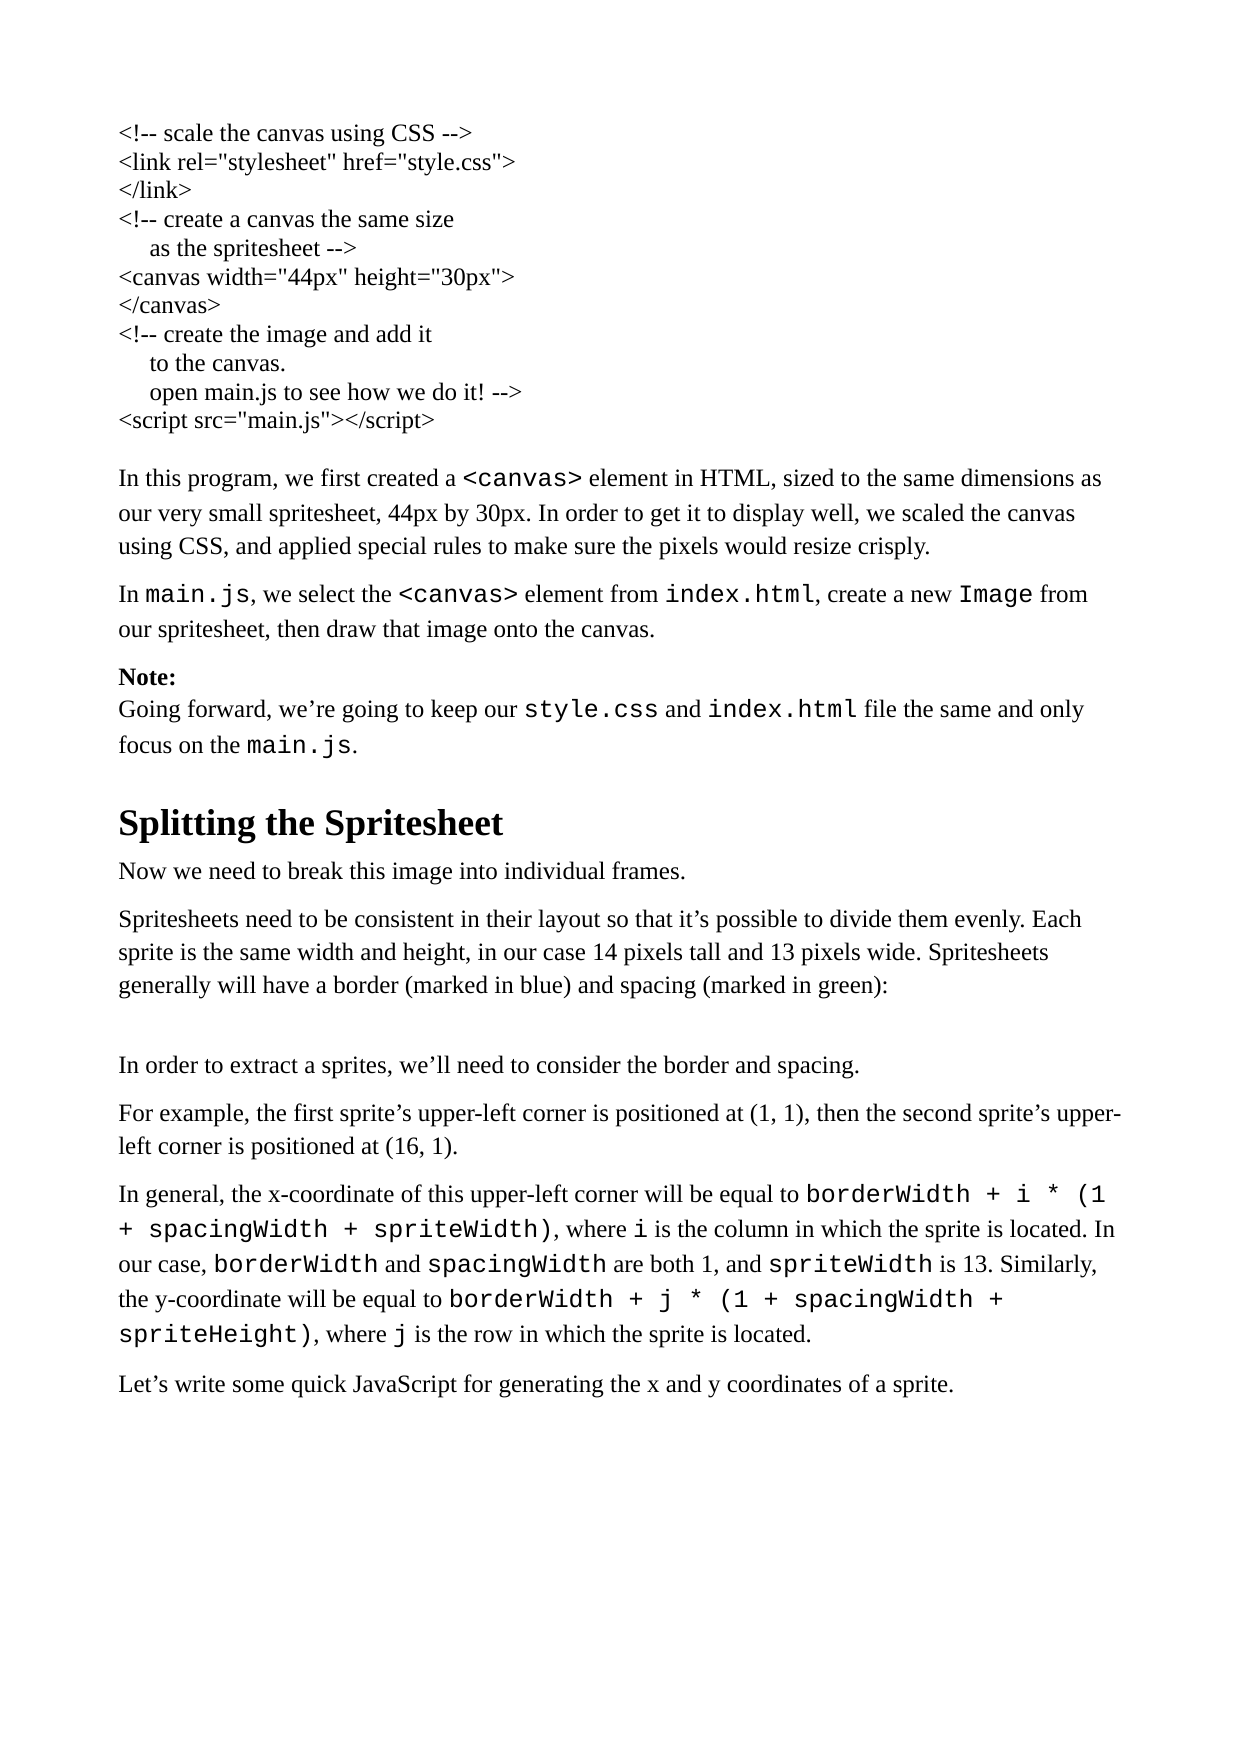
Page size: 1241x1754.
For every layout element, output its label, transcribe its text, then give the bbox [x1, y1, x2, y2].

text Let’s write some quick JavaScript for generating the x and y coordinates of a sprite. [118, 1369, 1122, 1398]
text In general, the x-coordinate of this upper-left corner will be equal to borderWidth + i * (1 + spacingWidth + spriteWidth), where i is the column in which the sprite is located. In our case, borderWidth and spacingWidth are both 1, and spriteWidth is 13. Similarly, the y-coordinate will be equal to borderWidth + j * (1 + spacingWidth + spriteHeight), where j is the row in which the sprite is located. [118, 1179, 1122, 1350]
text For example, the first sprite’s upper-left corner is positioned at (1, 1), then the second sprite’s upper-left corner is positioned at (16, 1). [118, 1098, 1122, 1160]
text In main.js, we select the <canvas> element from index.html, create a new Image from our spritesheet, then draw that image onto the canvas. [118, 579, 1122, 643]
text open main.js to see how we do it! --> [118, 377, 1122, 406]
text Spritesheets need to be consistent in their layout so that it’s possible to divide them evenly. Each sprite is the same width and height, in our case 14 pixels tall and 13 pixels wide. Spritesheets generally will have a border (marked in blue) and spacing (marked in green): [118, 904, 1122, 1032]
text <!-- create the image and add it [118, 319, 1122, 348]
text <!-- create a canvas the same size [118, 204, 1122, 233]
text as the spritesheet --> [118, 233, 1122, 262]
text to the canvas. [118, 348, 1122, 377]
text </canvas> [118, 291, 1122, 319]
subtitle Splitting the Spritesheet [118, 801, 1122, 844]
text </link> [118, 176, 1122, 204]
text <!-- scale the canvas using CSS --> [118, 118, 1122, 147]
text Note: Going forward, we’re going to keep our style.css and index.html file the same and only focus on the main.js. [118, 662, 1122, 761]
text Now we need to break this image into individual frames. [118, 856, 1122, 885]
text <link rel="stylesheet" href="style.css"> [118, 147, 1122, 176]
text In this program, we first created a <canvas> element in HTML, sized to the same dimensions as our very small spritesheet, 44px by 30px. In order to get it to display well, we scaled the canvas using CSS, and applied special rules to make sure the pixels would resize crisply. [118, 463, 1122, 560]
text In order to extract a sprites, we’ll need to consider the border and spacing. [118, 1050, 1122, 1079]
text <canvas width="44px" height="30px"> [118, 262, 1122, 291]
text <script src="main.js"></script> [118, 406, 1122, 434]
